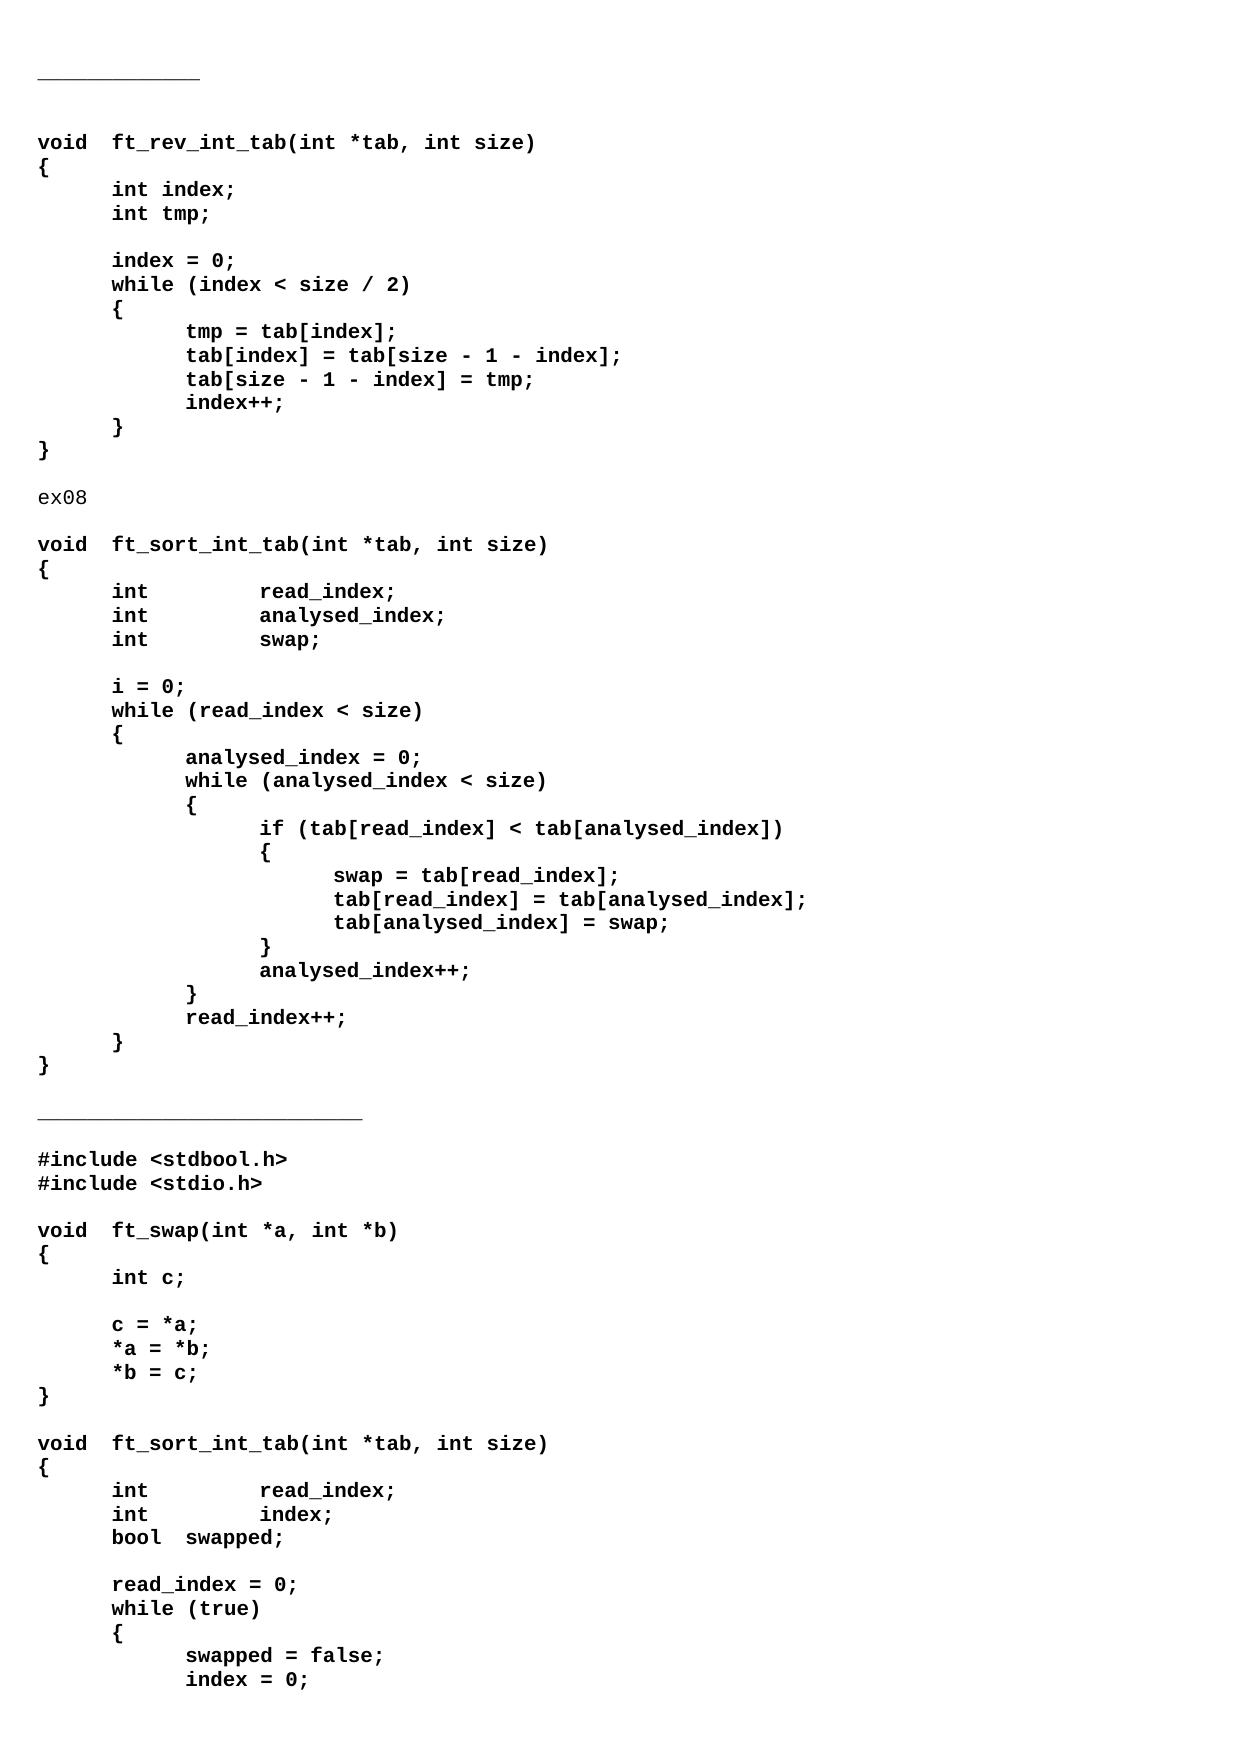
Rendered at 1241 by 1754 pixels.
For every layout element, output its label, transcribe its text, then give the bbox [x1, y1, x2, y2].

text *a = *b; [37, 1338, 1122, 1362]
text { [37, 1243, 1122, 1267]
text analysed_index++; [37, 960, 1122, 983]
text } [37, 983, 1122, 1007]
text ex08 [37, 487, 1122, 510]
text void ft_rev_int_tab(int *tab, int size) [37, 132, 1122, 156]
text read_index = 0; [37, 1574, 1122, 1598]
text while (index < size / 2) [37, 274, 1122, 298]
text _____________ [37, 61, 1122, 85]
text tab[analysed_index] = swap; [37, 912, 1122, 936]
text } [37, 416, 1122, 439]
text int c; [37, 1267, 1122, 1291]
text c = *a; [37, 1314, 1122, 1338]
text } [37, 936, 1122, 960]
text #include <stdbool.h> [37, 1149, 1122, 1172]
text } [37, 439, 1122, 463]
text tab[read_index] = tab[analysed_index]; [37, 889, 1122, 912]
text { [37, 298, 1122, 321]
text while (true) [37, 1598, 1122, 1622]
text *b = c; [37, 1362, 1122, 1385]
text int read_index; [37, 1480, 1122, 1503]
text { [37, 723, 1122, 747]
text if (tab[read_index] < tab[analysed_index]) [37, 818, 1122, 841]
text int index; [37, 1503, 1122, 1527]
text int swap; [37, 629, 1122, 652]
text swapped = false; [37, 1645, 1122, 1669]
text int analysed_index; [37, 605, 1122, 629]
text i = 0; [37, 676, 1122, 699]
text } [37, 1385, 1122, 1409]
text __________________________ [37, 1102, 1122, 1125]
text while (analysed_index < size) [37, 771, 1122, 794]
text index = 0; [37, 1669, 1122, 1693]
text tmp = tab[index]; [37, 321, 1122, 345]
text void ft_sort_int_tab(int *tab, int size) [37, 534, 1122, 558]
text while (read_index < size) [37, 699, 1122, 723]
text void ft_sort_int_tab(int *tab, int size) [37, 1433, 1122, 1456]
text bool swapped; [37, 1527, 1122, 1551]
text #include <stdio.h> [37, 1172, 1122, 1196]
text read_index++; [37, 1007, 1122, 1031]
text } [37, 1054, 1122, 1078]
text index = 0; [37, 250, 1122, 274]
text swap = tab[read_index]; [37, 865, 1122, 889]
text { [37, 794, 1122, 818]
text { [37, 841, 1122, 865]
text { [37, 558, 1122, 581]
text int index; [37, 179, 1122, 203]
text tab[size - 1 - index] = tmp; [37, 368, 1122, 392]
text tab[index] = tab[size - 1 - index]; [37, 345, 1122, 368]
text int read_index; [37, 581, 1122, 605]
text } [37, 1031, 1122, 1054]
text void ft_swap(int *a, int *b) [37, 1220, 1122, 1243]
text index++; [37, 392, 1122, 416]
text { [37, 1622, 1122, 1645]
text int tmp; [37, 203, 1122, 227]
text analysed_index = 0; [37, 747, 1122, 771]
text { [37, 156, 1122, 179]
text { [37, 1456, 1122, 1480]
